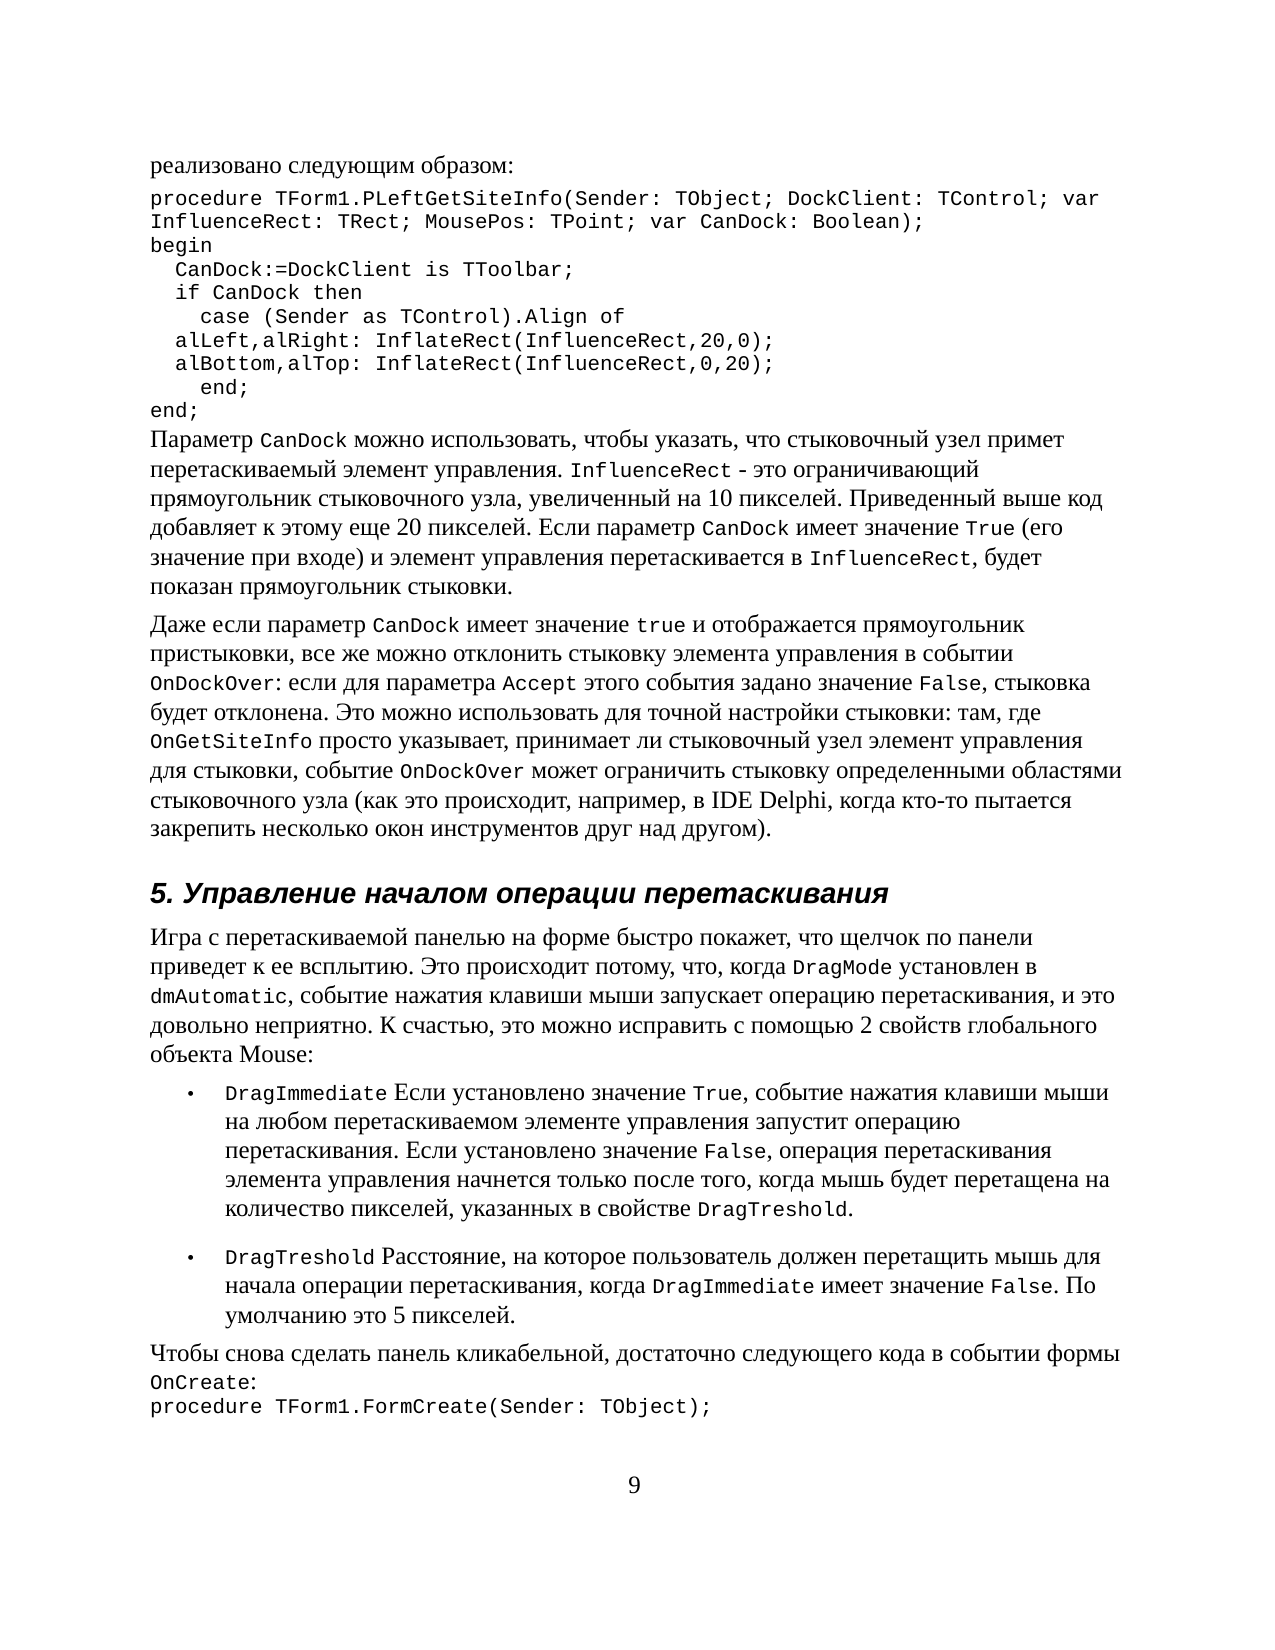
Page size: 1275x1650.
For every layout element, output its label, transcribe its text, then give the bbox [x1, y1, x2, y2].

text alBottom,alTop: InflateRect(InfluenceRect,0,20); [150, 353, 1125, 377]
subtitle 5. Управление началом операции перетаскивания [150, 876, 1125, 910]
text реализовано следующим образом: [150, 150, 1125, 179]
list DragImmediate Если установлено значение True, событие нажатия клавиши мыши на любом перетаскиваемом элементе управления запустит операцию перетаскивания. Если установлено значение False, операция перетаскивания элемента управления начнется только после того, когда мышь будет перетащена на количество пикселей, указанных в свойстве DragTreshold. [187, 1077, 1125, 1223]
text Игра с перетаскиваемой панелью на форме быстро покажет, что щелчок по панели приведет к ее всплытию. Это происходит потому, что, когда DragMode установлен в dmAutomatic, событие нажатия клавиши мыши запускает операцию перетаскивания, и это довольно неприятно. К счастью, это можно исправить с помощью 2 свойств глобального объекта Mouse: [150, 922, 1125, 1068]
text begin [150, 235, 1125, 259]
text procedure TForm1.PLeftGetSiteInfo(Sender: TObject; DockClient: TControl; var InfluenceRect: TRect; MousePos: TPoint; var CanDock: Boolean); [150, 188, 1125, 235]
text alLeft,alRight: InflateRect(InfluenceRect,20,0); [150, 329, 1125, 353]
text if CanDock then [150, 282, 1125, 306]
text CanDock:=DockClient is TToolbar; [150, 259, 1125, 282]
text end; [150, 377, 1125, 401]
list DragTreshold Расстояние, на которое пользователь должен перетащить мышь для начала операции перетаскивания, когда DragImmediate имеет значение False. По умолчанию это 5 пикселей. [187, 1241, 1125, 1329]
text procedure TForm1.FormCreate(Sender: TObject); [150, 1396, 1125, 1420]
text Даже если параметр CanDock имеет значение true и отображается прямоугольник пристыковки, все же можно отклонить стыковку элемента управления в событии OnDockOver: если для параметра Accept этого события задано значение False, стыковка будет отклонена. Это можно использовать для точной настройки стыковки: там, где OnGetSiteInfo просто указывает, принимает ли стыковочный узел элемент управления для стыковки, событие OnDockOver может ограничить стыковку определенными областями стыковочного узла (как это происходит, например, в IDE Delphi, когда кто-то пытается закрепить несколько окон инструментов друг над другом). [150, 609, 1125, 842]
text Чтобы снова сделать панель кликабельной, достаточно следующего кода в событии формы OnCreate: [150, 1338, 1125, 1396]
text Параметр CanDock можно использовать, чтобы указать, что стыковочный узел примет перетаскиваемый элемент управления. InfluenceRect - это ограничивающий прямоугольник стыковочного узла, увеличенный на 10 пикселей. Приведенный выше код добавляет к этому еще 20 пикселей. Если параметр CanDock имеет значение True (его значение при входе) и элемент управления перетаскивается в InfluenceRect, будет показан прямоугольник стыковки. [150, 424, 1125, 600]
text case (Sender as TControl).Align of [150, 306, 1125, 329]
text end; [150, 401, 1125, 424]
